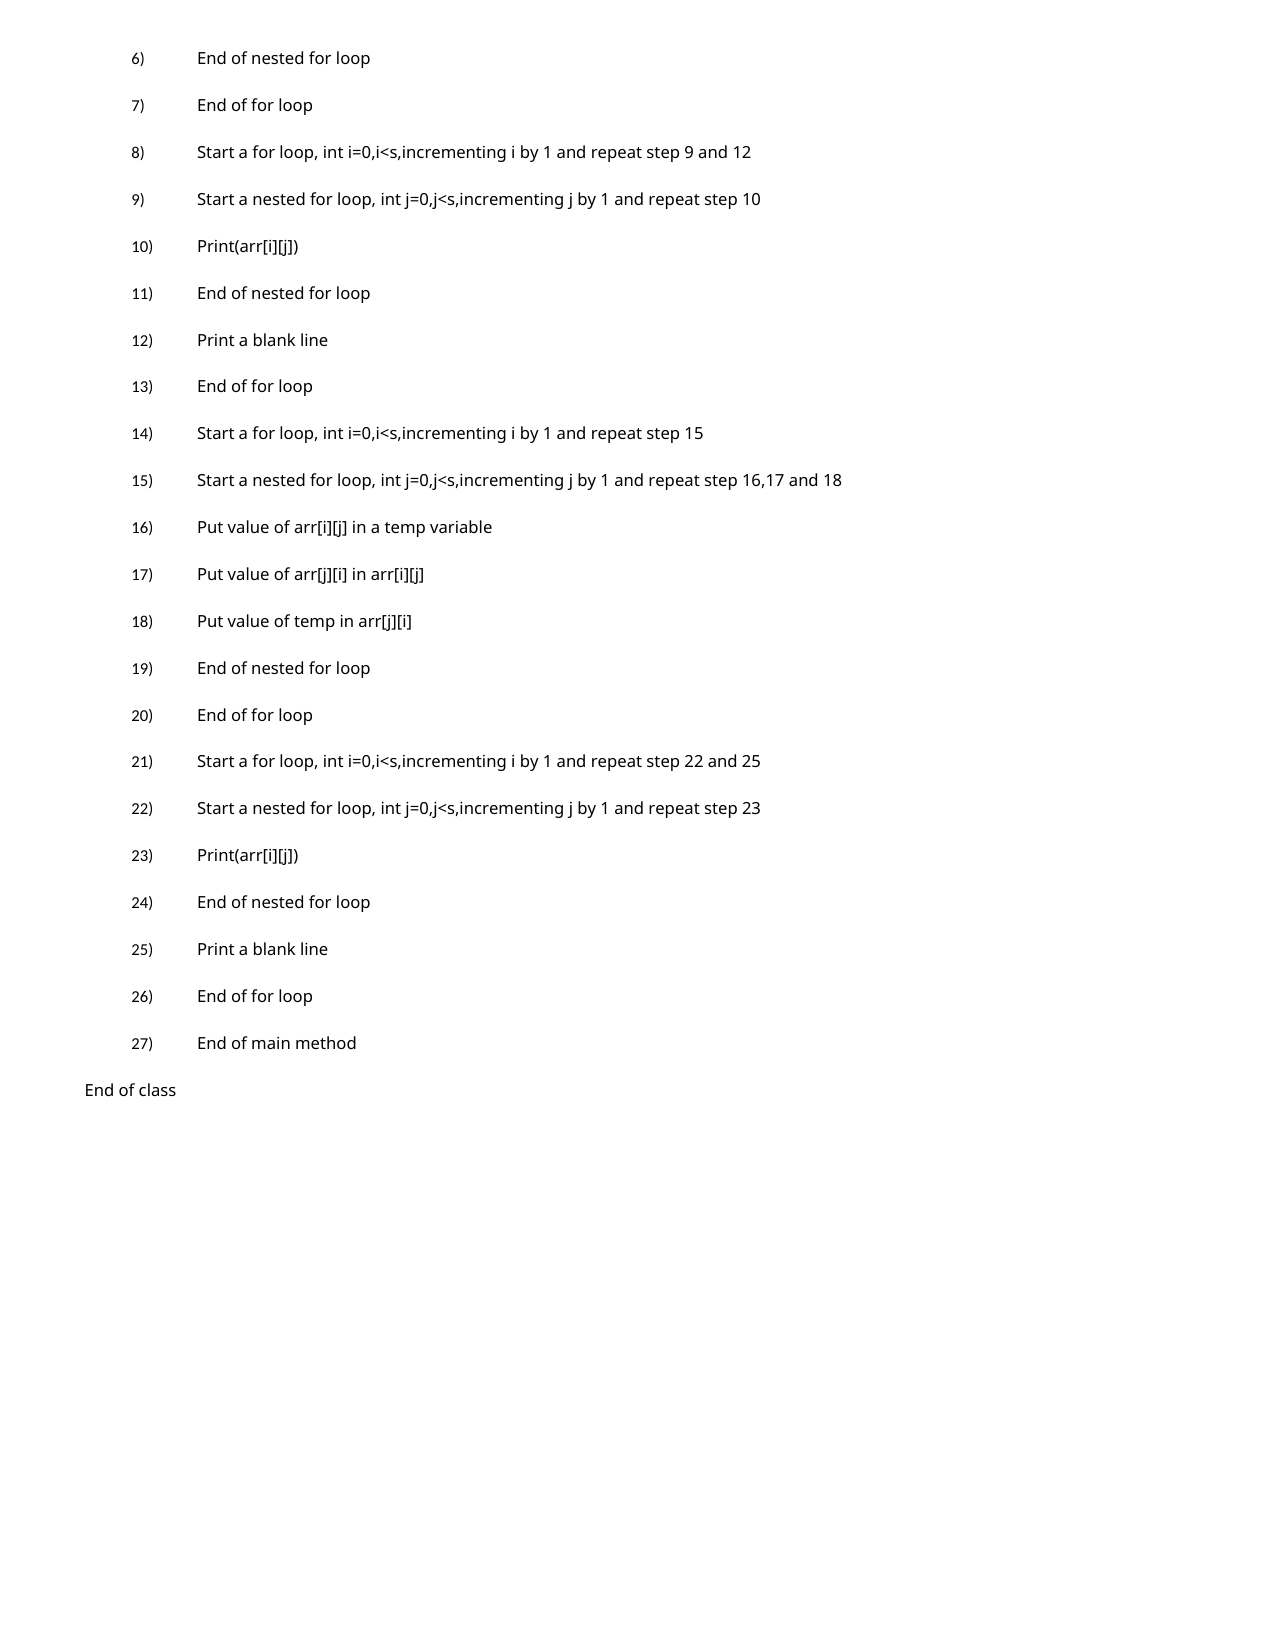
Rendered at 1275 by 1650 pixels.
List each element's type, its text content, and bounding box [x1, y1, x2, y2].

list Put value of arr[j][i] in arr[i][j] [112, 562, 1209, 585]
list End of nested for loop [112, 656, 1209, 679]
list Start a nested for loop, int j=0,j<s,incrementing j by 1 and repeat step 16,17 and 18 [112, 469, 1209, 491]
list Start a nested for loop, int j=0,j<s,incrementing j by 1 and repeat step 23 [112, 797, 1209, 819]
list Put value of temp in arr[j][i] [112, 609, 1209, 632]
list Start a nested for loop, int j=0,j<s,incrementing j by 1 and repeat step 10 [112, 187, 1209, 210]
list End of for loop [112, 984, 1209, 1007]
list Start a for loop, int i=0,i<s,incrementing i by 1 and repeat step 15 [112, 422, 1209, 444]
list End of nested for loop [112, 281, 1209, 304]
list End of nested for loop [112, 891, 1209, 913]
list Print a blank line [112, 937, 1209, 960]
list End of for loop [112, 375, 1209, 398]
list End of for loop [112, 94, 1209, 116]
list Print(arr[i][j]) [112, 844, 1209, 866]
text End of class [84, 1078, 1209, 1101]
list Print a blank line [112, 328, 1209, 351]
list End of main method [112, 1031, 1209, 1054]
list Print(arr[i][j]) [112, 234, 1209, 257]
list Start a for loop, int i=0,i<s,incrementing i by 1 and repeat step 9 and 12 [112, 141, 1209, 163]
list Start a for loop, int i=0,i<s,incrementing i by 1 and repeat step 22 and 25 [112, 750, 1209, 773]
list End of nested for loop [112, 47, 1209, 69]
list Put value of arr[i][j] in a temp variable [112, 516, 1209, 538]
list End of for loop [112, 703, 1209, 726]
